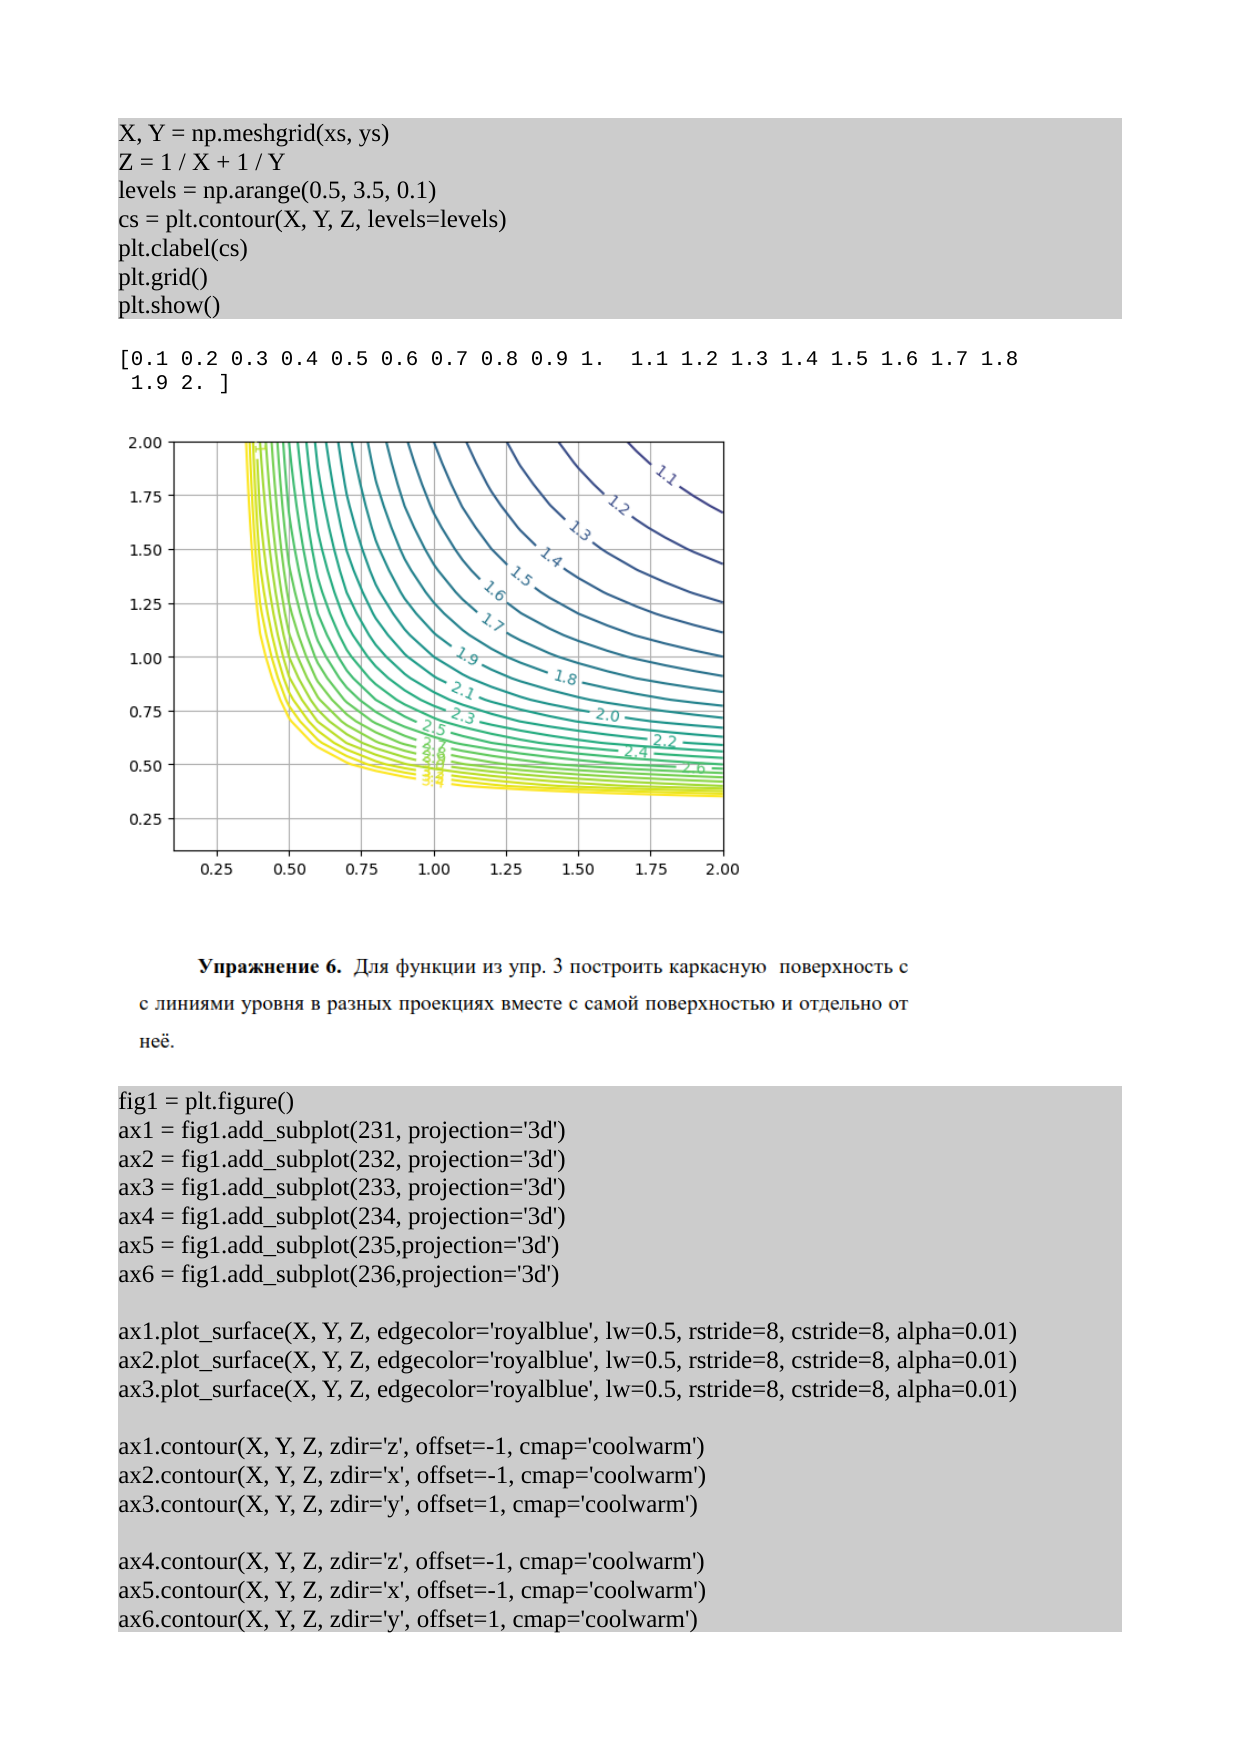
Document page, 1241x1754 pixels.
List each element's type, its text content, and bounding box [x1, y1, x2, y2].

text ax3 = fig1.add_subplot(233, projection='3d') [118, 1172, 1122, 1201]
text ax3.contour(X, Y, Z, zdir='y', offset=1, cmap='coolwarm') [118, 1489, 1122, 1517]
text ax1.plot_surface(X, Y, Z, edgecolor='royalblue', lw=0.5, rstride=8, cstride=8, alpha=0.01) [118, 1316, 1122, 1345]
text plt.grid() [118, 262, 1122, 291]
picture [117, 425, 751, 888]
text cs = plt.contour(X, Y, Z, levels=levels) [118, 204, 1122, 233]
text ax1.contour(X, Y, Z, zdir='z', offset=-1, cmap='coolwarm') [118, 1431, 1122, 1460]
text ax1 = fig1.add_subplot(231, projection='3d') [118, 1115, 1122, 1144]
text fig1 = plt.figure() [118, 1086, 1122, 1115]
text levels = np.arange(0.5, 3.5, 0.1) [118, 176, 1122, 204]
text ax5 = fig1.add_subplot(235,projection='3d') [118, 1230, 1122, 1259]
text X, Y = np.meshgrid(xs, ys) [118, 118, 1122, 147]
text [0.1 0.2 0.3 0.4 0.5 0.6 0.7 0.8 0.9 1. 1.1 1.2 1.3 1.4 1.5 1.6 1.7 1.8 [118, 348, 1122, 372]
text 1.9 2. ] [118, 372, 1122, 395]
text ax4.contour(X, Y, Z, zdir='z', offset=-1, cmap='coolwarm') [118, 1546, 1122, 1575]
text ax2.contour(X, Y, Z, zdir='x', offset=-1, cmap='coolwarm') [118, 1460, 1122, 1489]
text ax6.contour(X, Y, Z, zdir='y', offset=1, cmap='coolwarm') [118, 1604, 1122, 1632]
text ax2 = fig1.add_subplot(232, projection='3d') [118, 1144, 1122, 1172]
text plt.show() [118, 291, 1122, 319]
text ax4 = fig1.add_subplot(234, projection='3d') [118, 1201, 1122, 1230]
text ax6 = fig1.add_subplot(236,projection='3d') [118, 1259, 1122, 1287]
text Z = 1 / X + 1 / Y [118, 147, 1122, 176]
text ax5.contour(X, Y, Z, zdir='x', offset=-1, cmap='coolwarm') [118, 1575, 1122, 1604]
text ax2.plot_surface(X, Y, Z, edgecolor='royalblue', lw=0.5, rstride=8, cstride=8, alpha=0.01) [118, 1345, 1122, 1374]
text ax3.plot_surface(X, Y, Z, edgecolor='royalblue', lw=0.5, rstride=8, cstride=8, alpha=0.01) [118, 1374, 1122, 1402]
picture [123, 946, 924, 1052]
text plt.clabel(cs) [118, 233, 1122, 262]
